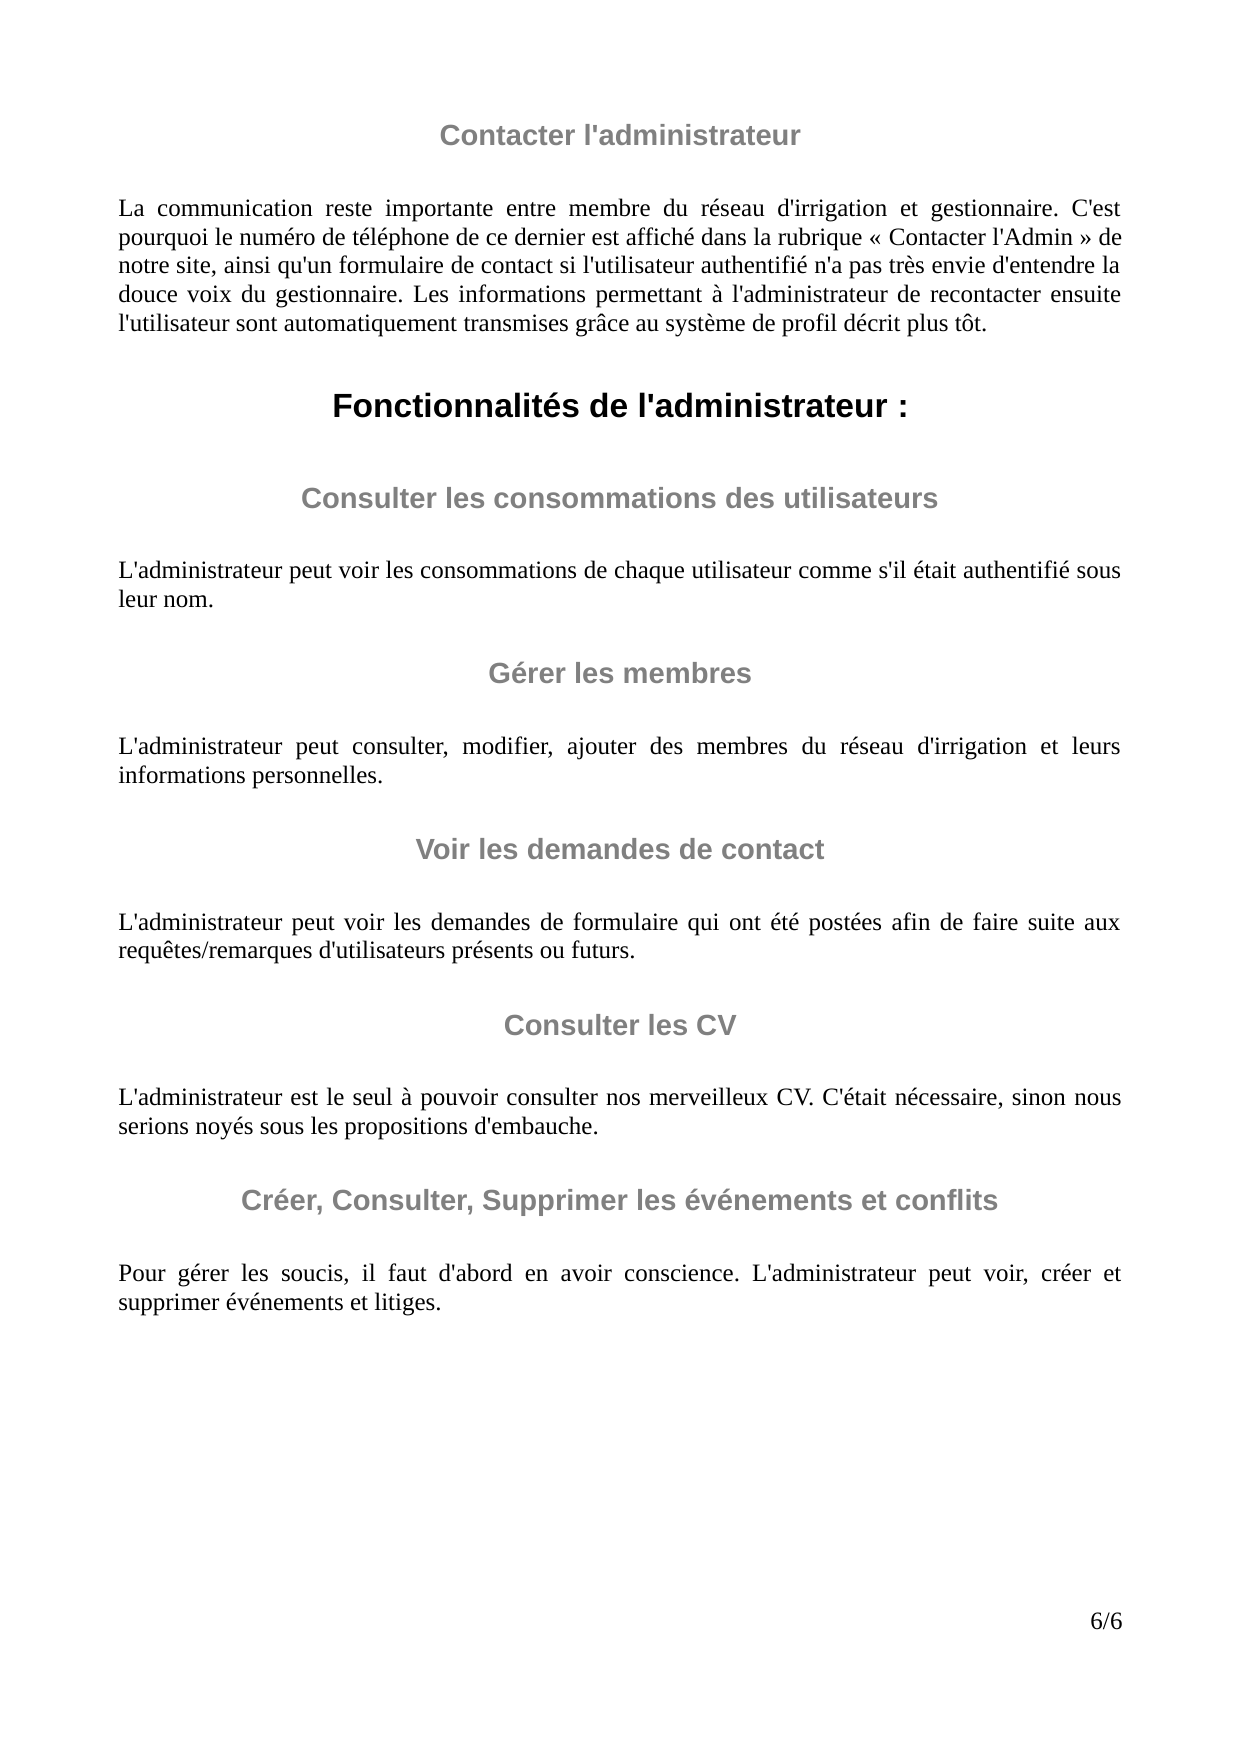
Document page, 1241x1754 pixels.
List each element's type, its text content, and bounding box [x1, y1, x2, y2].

subtitle Créer, Consulter, Supprimer les événements et conflits [118, 1183, 1122, 1217]
subtitle Fonctionnalités de l'administrateur : [118, 386, 1122, 425]
subtitle Consulter les CV [118, 1008, 1122, 1041]
subtitle Gérer les membres [118, 656, 1122, 690]
subtitle Consulter les consommations des utilisateurs [118, 481, 1122, 514]
subtitle Voir les demandes de contact [118, 832, 1122, 866]
text L'administrateur est le seul à pouvoir consulter nos merveilleux CV. C'était nécessaire, sinon nous serions noyés sous les propositions d'embauche. [118, 1082, 1122, 1140]
text La communication reste importante entre membre du réseau d'irrigation et gestionnaire. C'est pourquoi le numéro de téléphone de ce dernier est affiché dans la rubrique « Contacter l'Admin » de notre site, ainsi qu'un formulaire de contact si l'utilisateur authentifié n'a pas très envie d'entendre la douce voix du gestionnaire. Les informations permettant à l'administrateur de recontacter ensuite l'utilisateur sont automatiquement transmises grâce au système de profil décrit plus tôt. [118, 193, 1122, 337]
text L'administrateur peut voir les consommations de chaque utilisateur comme s'il était authentifié sous leur nom. [118, 556, 1122, 613]
subtitle Contacter l'administrateur [118, 118, 1122, 152]
text L'administrateur peut consulter, modifier, ajouter des membres du réseau d'irrigation et leurs informations personnelles. [118, 731, 1122, 789]
text L'administrateur peut voir les demandes de formulaire qui ont été postées afin de faire suite aux requêtes/remarques d'utilisateurs présents ou futurs. [118, 907, 1122, 964]
text Pour gérer les soucis, il faut d'abord en avoir conscience. L'administrateur peut voir, créer et supprimer événements et litiges. [118, 1258, 1122, 1316]
